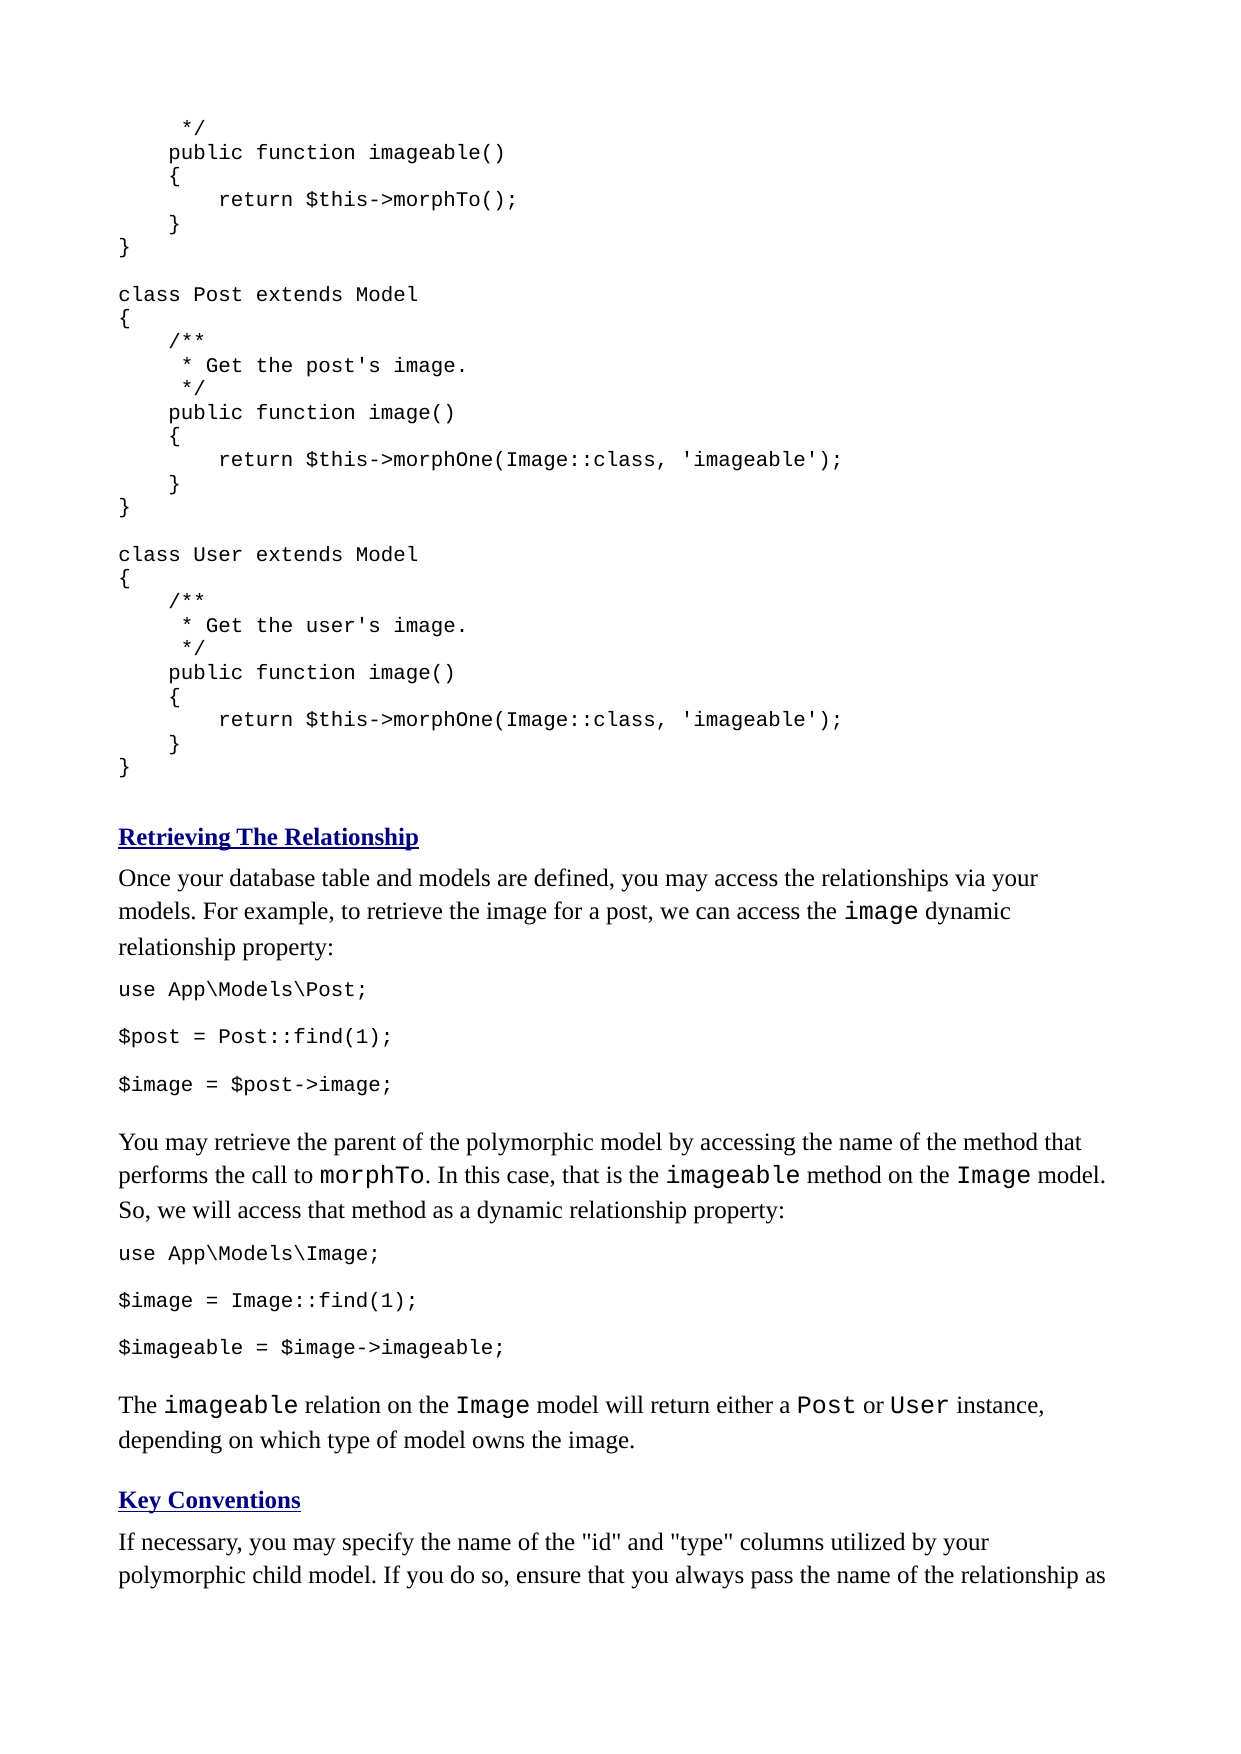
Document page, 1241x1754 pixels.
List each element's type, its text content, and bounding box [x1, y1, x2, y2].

text */ [118, 118, 1122, 142]
text } [118, 757, 1122, 780]
text public function image() [118, 402, 1122, 426]
text { [118, 165, 1122, 189]
text use App\Models\Image; [118, 1243, 1122, 1266]
text { [118, 567, 1122, 591]
text $image = Image::find(1); [118, 1290, 1122, 1313]
text $image = $post->image; [118, 1074, 1122, 1097]
text use App\Models\Post; [118, 979, 1122, 1003]
text { [118, 307, 1122, 331]
text class Post extends Model [118, 284, 1122, 307]
text The imageable relation on the Image model will return either a Post or User instance, depending on which type of model owns the image. [118, 1390, 1122, 1454]
subtitle Retrieving The Relationship [118, 822, 1122, 851]
text public function imageable() [118, 142, 1122, 165]
text */ [118, 638, 1122, 662]
text public function image() [118, 662, 1122, 686]
text } [118, 236, 1122, 260]
text } [118, 213, 1122, 236]
text { [118, 426, 1122, 449]
text /** [118, 591, 1122, 615]
text You may retrieve the parent of the polymorphic model by accessing the name of the method that performs the call to morphTo. In this case, that is the imageable method on the Image model. So, we will access that method as a dynamic relationship property: [118, 1127, 1122, 1224]
text { [118, 686, 1122, 709]
text return $this->morphOne(Image::class, 'imageable'); [118, 709, 1122, 733]
text * Get the post's image. [118, 354, 1122, 378]
text Once your database table and models are defined, you may access the relationships via your models. For example, to retrieve the image for a post, we can access the image dynamic relationship property: [118, 863, 1122, 960]
text } [118, 496, 1122, 520]
text $post = Post::find(1); [118, 1026, 1122, 1050]
text $imageable = $image->imageable; [118, 1337, 1122, 1361]
text */ [118, 378, 1122, 402]
text /** [118, 331, 1122, 354]
text If necessary, you may specify the name of the "id" and "type" columns utilized by your polymorphic child model. If you do so, ensure that you always pass the name of the relationship as [118, 1527, 1122, 1588]
text } [118, 733, 1122, 757]
text return $this->morphOne(Image::class, 'imageable'); [118, 449, 1122, 473]
text * Get the user's image. [118, 615, 1122, 638]
text class User extends Model [118, 544, 1122, 567]
text } [118, 473, 1122, 496]
subtitle Key Conventions [118, 1486, 1122, 1514]
text return $this->morphTo(); [118, 189, 1122, 213]
